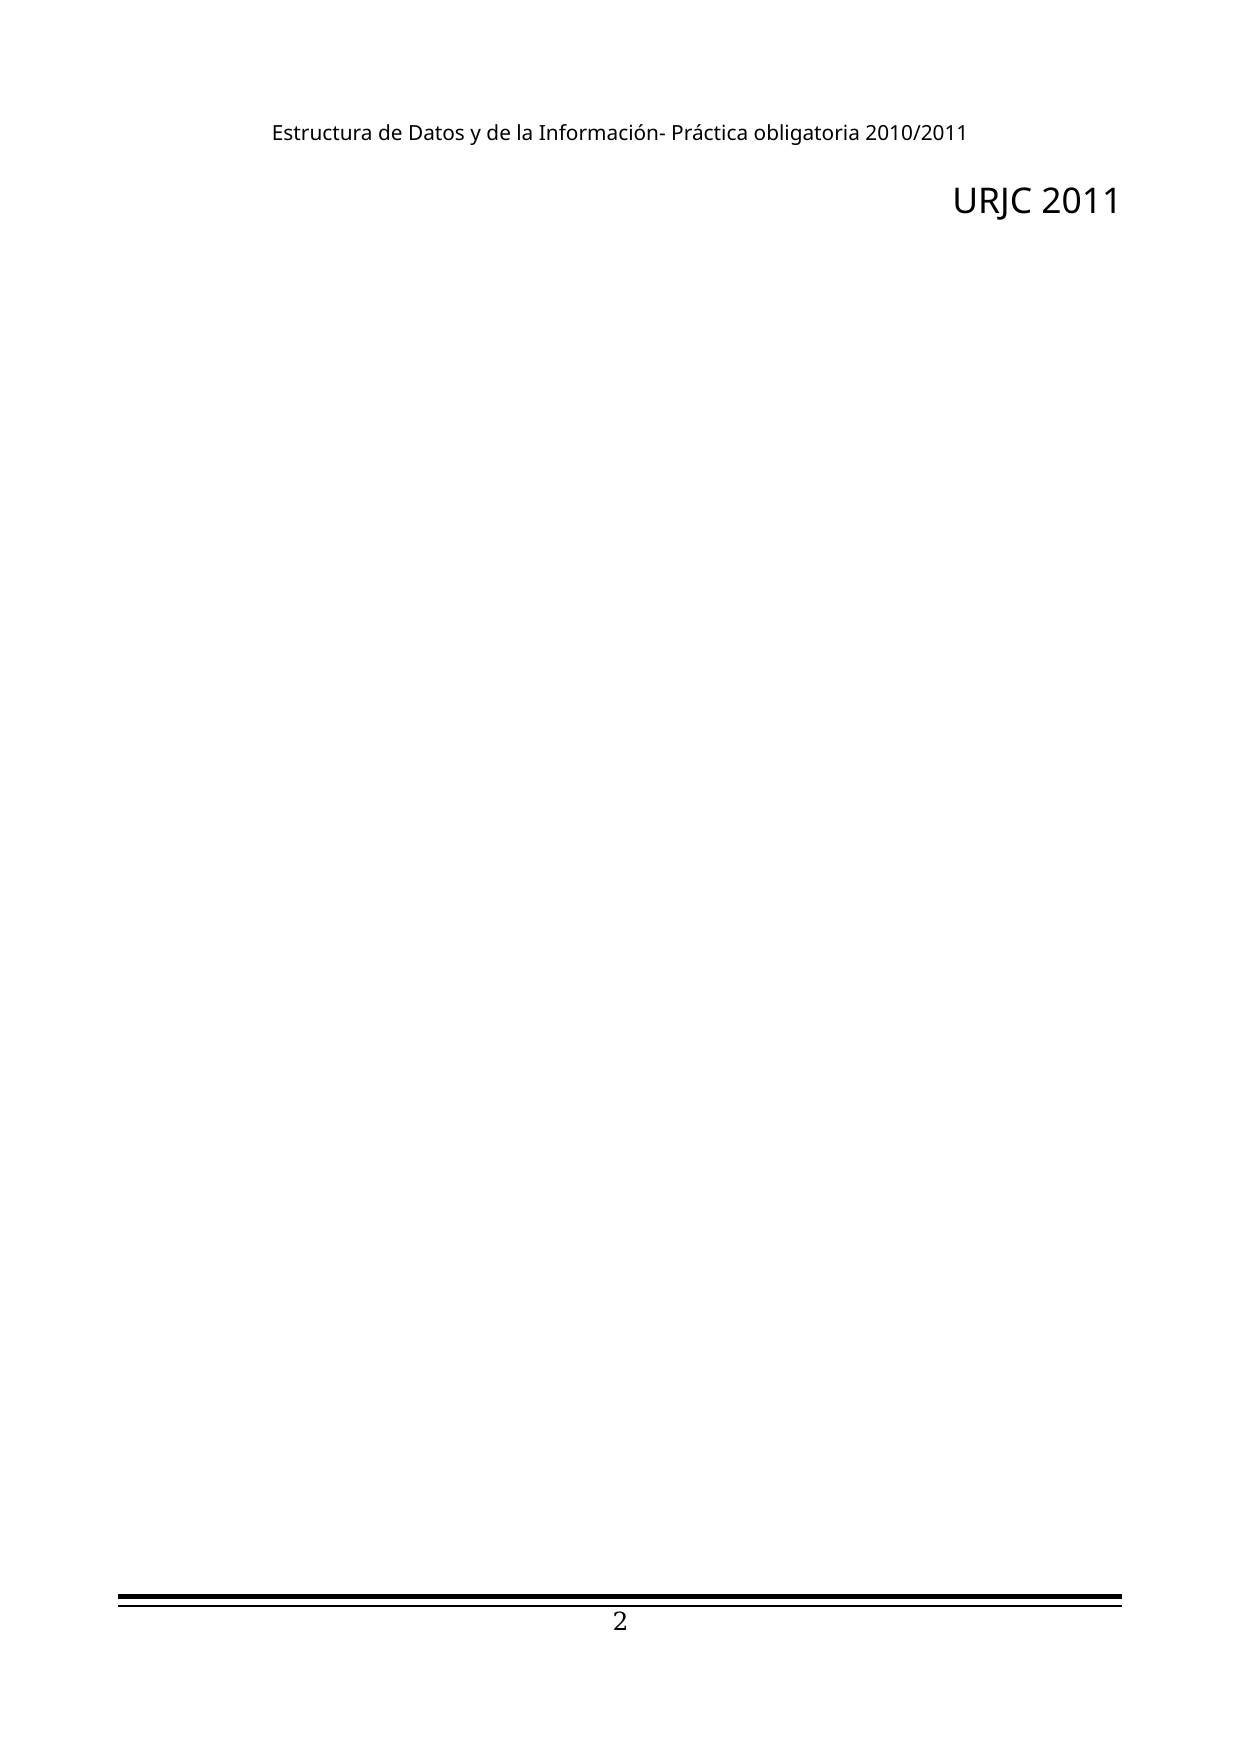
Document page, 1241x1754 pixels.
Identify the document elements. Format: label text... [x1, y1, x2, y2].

text URJC 2011 [118, 176, 1122, 224]
